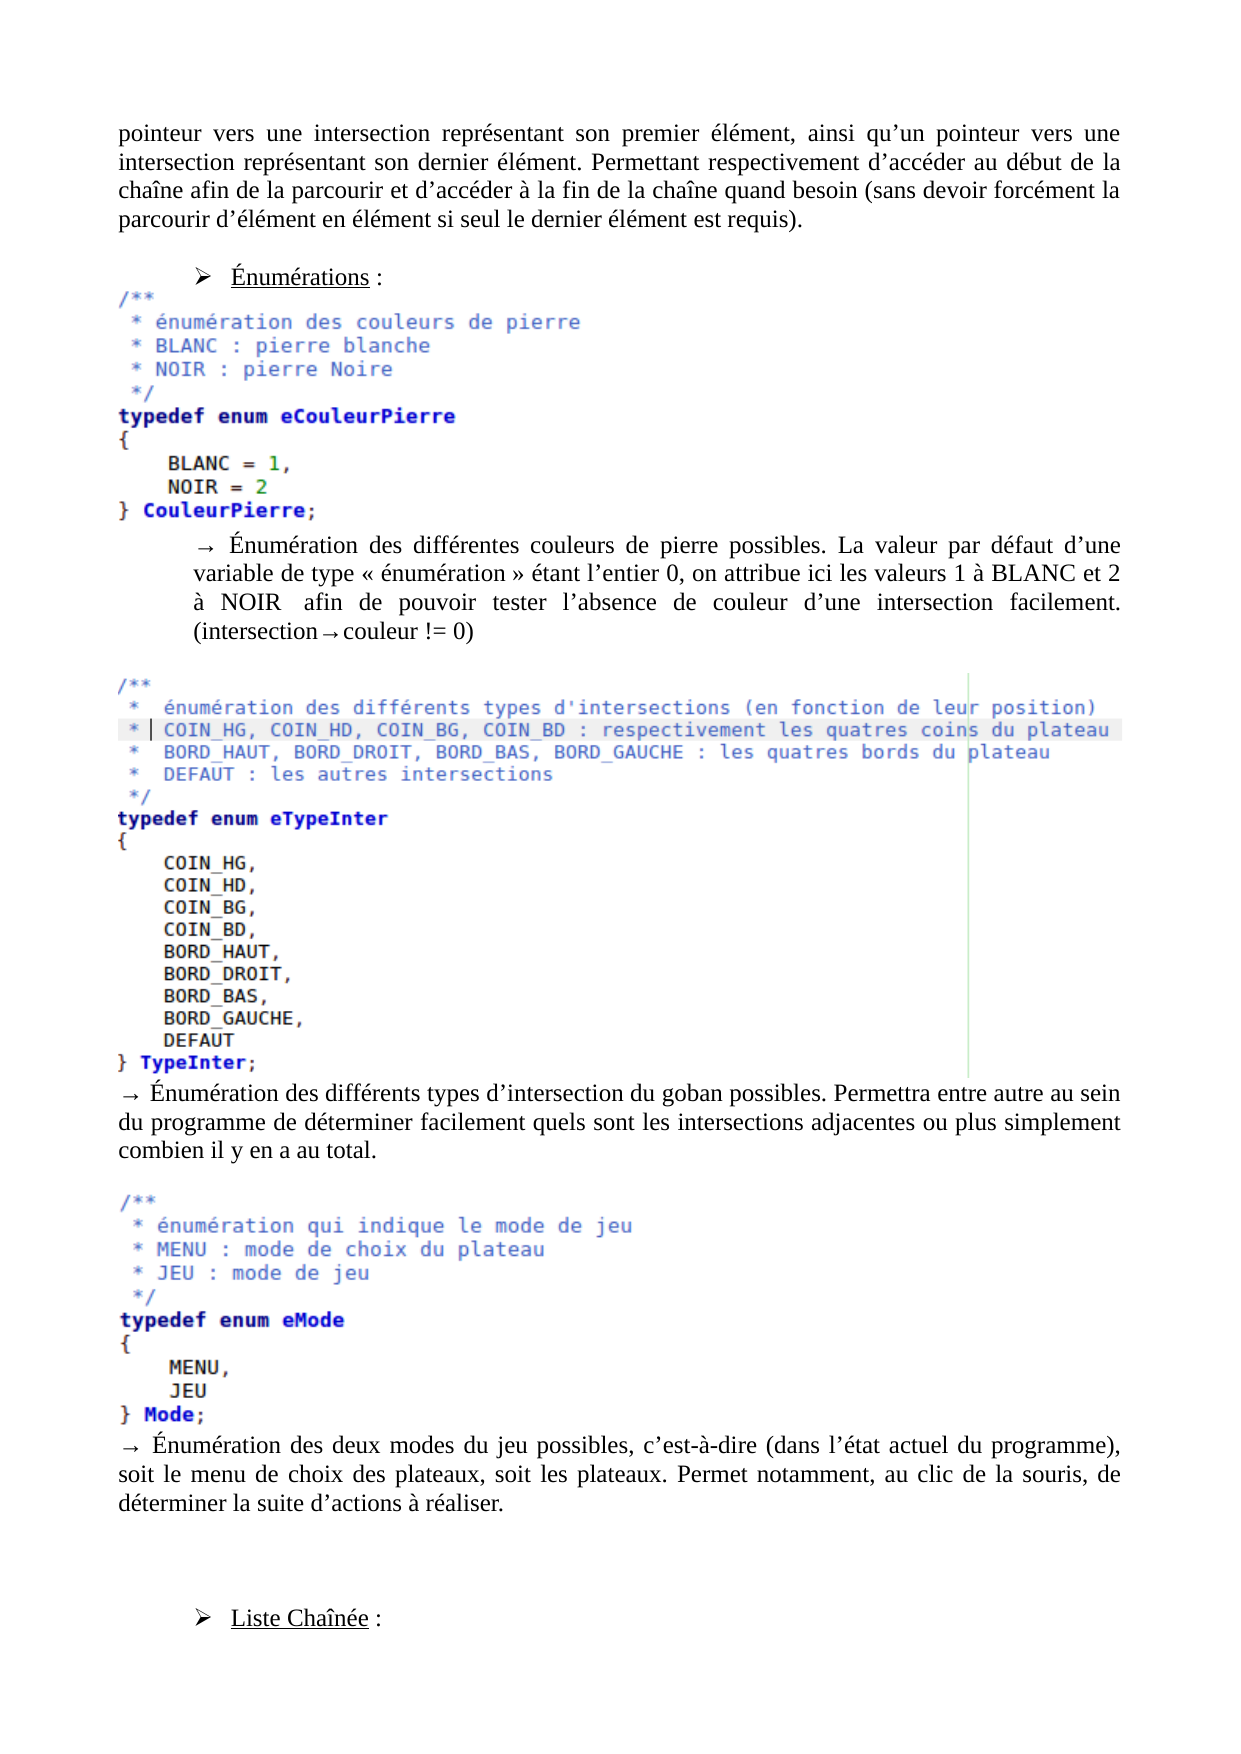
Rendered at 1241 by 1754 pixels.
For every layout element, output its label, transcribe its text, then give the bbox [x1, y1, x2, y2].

picture [118, 1192, 647, 1431]
list Énumérations : [193, 262, 1122, 291]
list → Énumération des différentes couleurs de pierre possibles. La valeur par défaut d’une variable de type « énumération » étant l’entier 0, on attribue ici les valeurs 1 à BLANC et 2 à NOIR afin de pouvoir tester l’absence de couleur d’une intersection facilement. (intersection→couleur != 0) [156, 291, 1122, 645]
list Liste Chaînée : [193, 1603, 1122, 1632]
text → Énumération des deux modes du jeu possibles, c’est-à-dire (dans l’état actuel du programme), soit le menu de choix des plateaux, soit les plateaux. Permet notamment, au clic de la souris, de déterminer la suite d’actions à réaliser. [118, 1193, 1122, 1517]
text pointeur vers une intersection représentant son premier élément, ainsi qu’un pointeur vers une intersection représentant son dernier élément. Permettant respectivement d’accéder au début de la chaîne afin de la parcourir et d’accéder à la fin de la chaîne quand besoin (sans devoir forcément la parcourir d’élément en élément si seul le dernier élément est requis). [118, 118, 1122, 233]
picture [118, 673, 1123, 1078]
text → Énumération des différents types d’intersection du goban possibles. Permettra entre autre au sein du programme de déterminer facilement quels sont les intersections adjacentes ou plus simplement combien il y en a au total. [118, 1078, 1122, 1164]
picture [118, 290, 592, 530]
